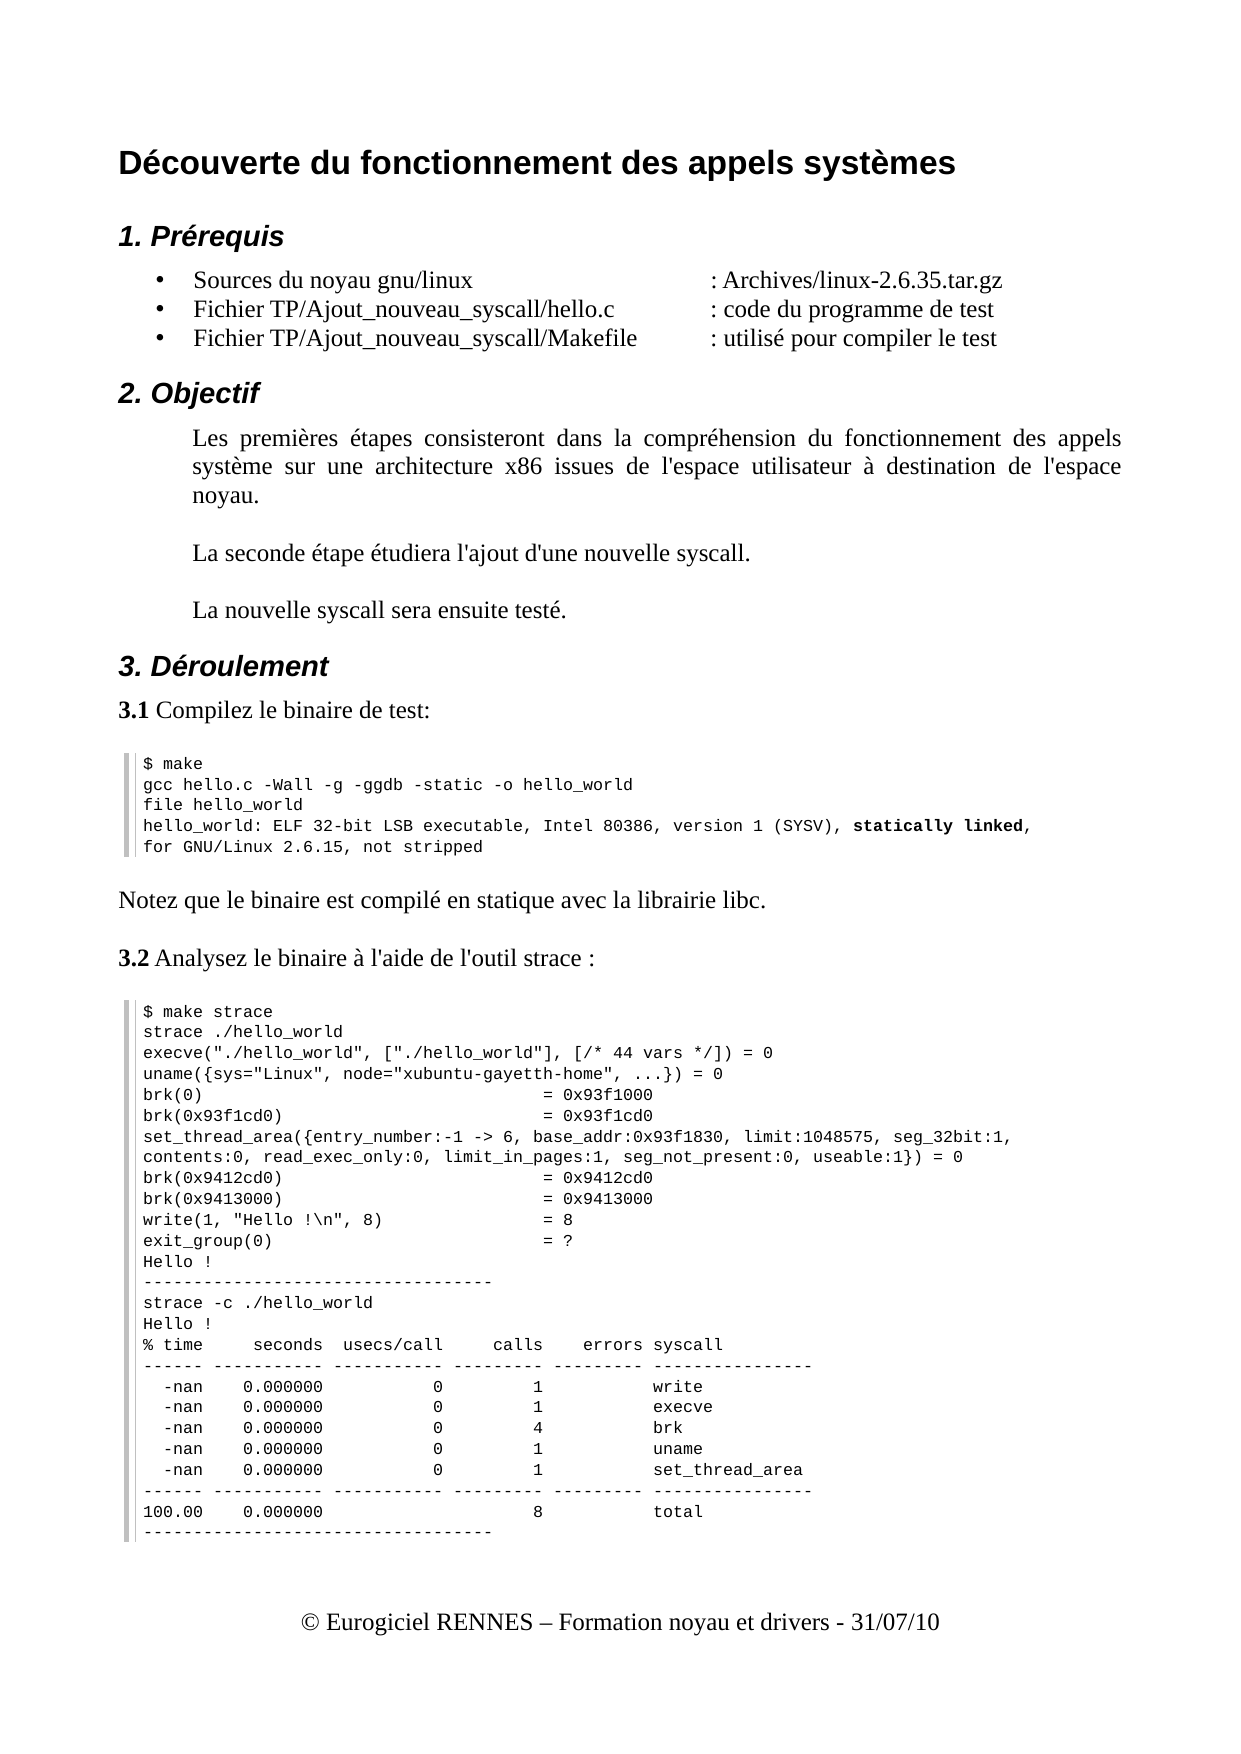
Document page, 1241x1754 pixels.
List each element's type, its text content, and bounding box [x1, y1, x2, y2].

text brk(0x93f1cd0) = 0x93f1cd0 [136, 1104, 1063, 1125]
text -nan 0.000000 0 1 execve [136, 1396, 1063, 1417]
text $ make strace [136, 1000, 1063, 1021]
text ------ ----------- ----------- --------- --------- ---------------- [136, 1479, 1063, 1500]
text $ make [124, 752, 1063, 773]
text file hello_world [136, 794, 1063, 815]
text gcc hello.c -Wall -g -ggdb -static -o hello_world [136, 773, 1063, 794]
text 3.1 Compilez le binaire de test: [118, 695, 1122, 724]
text strace -c ./hello_world [136, 1292, 1063, 1313]
text write(1, "Hello !\n", 8) = 8 [136, 1209, 1063, 1229]
text ------ ----------- ----------- --------- --------- ---------------- [136, 1354, 1063, 1375]
subtitle Découverte du fonctionnement des appels systèmes [118, 143, 1122, 182]
text brk(0x9413000) = 0x9413000 [136, 1188, 1063, 1209]
text La seconde étape étudiera l'ajout d'une nouvelle syscall. [192, 538, 1122, 566]
subtitle 1. Prérequis [118, 219, 1122, 253]
text ----------------------------------- [136, 1521, 1063, 1542]
text strace ./hello_world [136, 1021, 1063, 1042]
text execve("./hello_world", ["./hello_world"], [/* 44 vars */]) = 0 [136, 1042, 1063, 1063]
list Fichier TP/Ajout_nouveau_syscall/Makefile : utilisé pour compiler le test [156, 323, 1122, 352]
text La nouvelle syscall sera ensuite testé. [192, 595, 1122, 624]
text Les premières étapes consisteront dans la compréhension du fonctionnement des appels système sur une architecture x86 issues de l'espace utilisateur à destination de l'espace noyau. [192, 423, 1122, 509]
text brk(0) = 0x93f1000 [136, 1084, 1063, 1104]
text % time seconds usecs/call calls errors syscall [136, 1334, 1063, 1354]
list Sources du noyau gnu/linux : Archives/linux-2.6.35.tar.gz [156, 265, 1122, 294]
text -nan 0.000000 0 1 uname [136, 1438, 1063, 1459]
text exit_group(0) = ? [136, 1229, 1063, 1250]
text ----------------------------------- [136, 1271, 1063, 1292]
subtitle 2. Objectif [118, 377, 1122, 410]
text uname({sys="Linux", node="xubuntu-gayetth-home", ...}) = 0 [136, 1063, 1063, 1084]
text brk(0x9412cd0) = 0x9412cd0 [136, 1167, 1063, 1188]
text 3.2 Analysez le binaire à l'aide de l'outil strace : [118, 943, 1122, 972]
text 100.00 0.000000 8 total [136, 1500, 1063, 1521]
subtitle 3. Déroulement [118, 649, 1122, 682]
text hello_world: ELF 32-bit LSB executable, Intel 80386, version 1 (SYSV), statically linked, for GNU/Linux 2.6.15, not stripped [136, 815, 1063, 857]
text -nan 0.000000 0 4 brk [136, 1417, 1063, 1438]
text Notez que le binaire est compilé en statique avec la librairie libc. [118, 885, 1122, 914]
text -nan 0.000000 0 1 set_thread_area [136, 1459, 1063, 1479]
text Hello ! [136, 1313, 1063, 1334]
text set_thread_area({entry_number:-1 -> 6, base_addr:0x93f1830, limit:1048575, seg_32bit:1, contents:0, read_exec_only:0, limit_in_pages:1, seg_not_present:0, useable:1}) = 0 [136, 1125, 1063, 1167]
text -nan 0.000000 0 1 write [136, 1375, 1063, 1396]
text Hello ! [136, 1250, 1063, 1271]
list Fichier TP/Ajout_nouveau_syscall/hello.c : code du programme de test [156, 294, 1122, 323]
